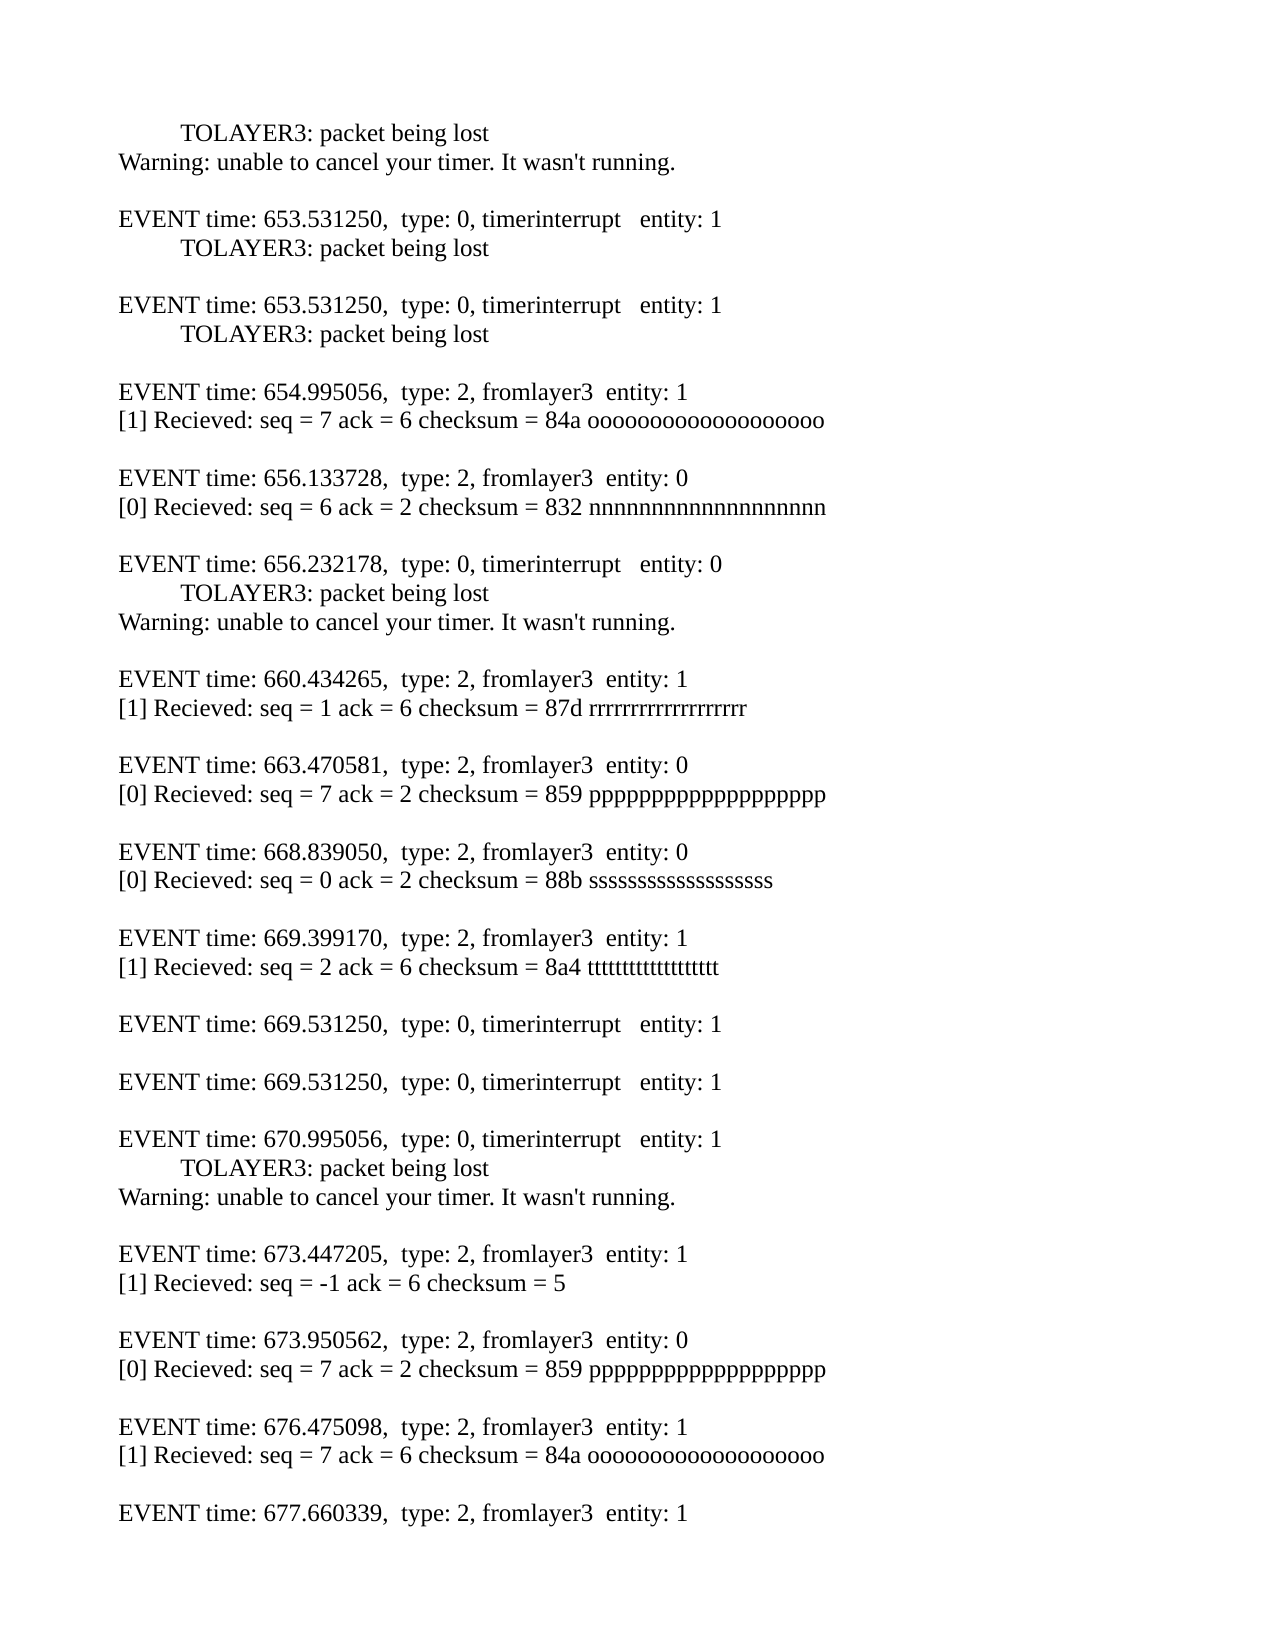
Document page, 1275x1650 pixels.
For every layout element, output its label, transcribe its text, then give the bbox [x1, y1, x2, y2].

text EVENT time: 676.475098, type: 2, fromlayer3 entity: 1 [118, 1412, 1157, 1441]
text [1] Recieved: seq = -1 ack = 6 checksum = 5 [118, 1268, 1157, 1297]
text EVENT time: 668.839050, type: 2, fromlayer3 entity: 0 [118, 837, 1157, 866]
text TOLAYER3: packet being lost [118, 118, 1157, 147]
text TOLAYER3: packet being lost [118, 1153, 1157, 1182]
text TOLAYER3: packet being lost [118, 319, 1157, 348]
text EVENT time: 669.531250, type: 0, timerinterrupt entity: 1 [118, 1009, 1157, 1038]
text [0] Recieved: seq = 6 ack = 2 checksum = 832 nnnnnnnnnnnnnnnnnnn [118, 492, 1157, 521]
text EVENT time: 673.950562, type: 2, fromlayer3 entity: 0 [118, 1326, 1157, 1354]
text EVENT time: 653.531250, type: 0, timerinterrupt entity: 1 [118, 291, 1157, 319]
text Warning: unable to cancel your timer. It wasn't running. [118, 1182, 1157, 1211]
text EVENT time: 656.232178, type: 0, timerinterrupt entity: 0 [118, 549, 1157, 578]
text [1] Recieved: seq = 2 ack = 6 checksum = 8a4 ttttttttttttttttttt [118, 952, 1157, 981]
text EVENT time: 654.995056, type: 2, fromlayer3 entity: 1 [118, 377, 1157, 406]
text EVENT time: 669.531250, type: 0, timerinterrupt entity: 1 [118, 1067, 1157, 1096]
text Warning: unable to cancel your timer. It wasn't running. [118, 147, 1157, 176]
text EVENT time: 663.470581, type: 2, fromlayer3 entity: 0 [118, 751, 1157, 779]
text EVENT time: 669.399170, type: 2, fromlayer3 entity: 1 [118, 923, 1157, 952]
text EVENT time: 656.133728, type: 2, fromlayer3 entity: 0 [118, 463, 1157, 492]
text [1] Recieved: seq = 7 ack = 6 checksum = 84a ooooooooooooooooooo [118, 406, 1157, 434]
text EVENT time: 677.660339, type: 2, fromlayer3 entity: 1 [118, 1498, 1157, 1527]
text [1] Recieved: seq = 1 ack = 6 checksum = 87d rrrrrrrrrrrrrrrrrrr [118, 693, 1157, 722]
text EVENT time: 660.434265, type: 2, fromlayer3 entity: 1 [118, 664, 1157, 693]
text [0] Recieved: seq = 7 ack = 2 checksum = 859 ppppppppppppppppppp [118, 779, 1157, 808]
text TOLAYER3: packet being lost [118, 233, 1157, 262]
text EVENT time: 673.447205, type: 2, fromlayer3 entity: 1 [118, 1239, 1157, 1268]
text [0] Recieved: seq = 7 ack = 2 checksum = 859 ppppppppppppppppppp [118, 1354, 1157, 1383]
text [1] Recieved: seq = 7 ack = 6 checksum = 84a ooooooooooooooooooo [118, 1441, 1157, 1469]
text EVENT time: 653.531250, type: 0, timerinterrupt entity: 1 [118, 204, 1157, 233]
text Warning: unable to cancel your timer. It wasn't running. [118, 607, 1157, 636]
text [0] Recieved: seq = 0 ack = 2 checksum = 88b sssssssssssssssssss [118, 866, 1157, 894]
text EVENT time: 670.995056, type: 0, timerinterrupt entity: 1 [118, 1124, 1157, 1153]
text TOLAYER3: packet being lost [118, 578, 1157, 607]
